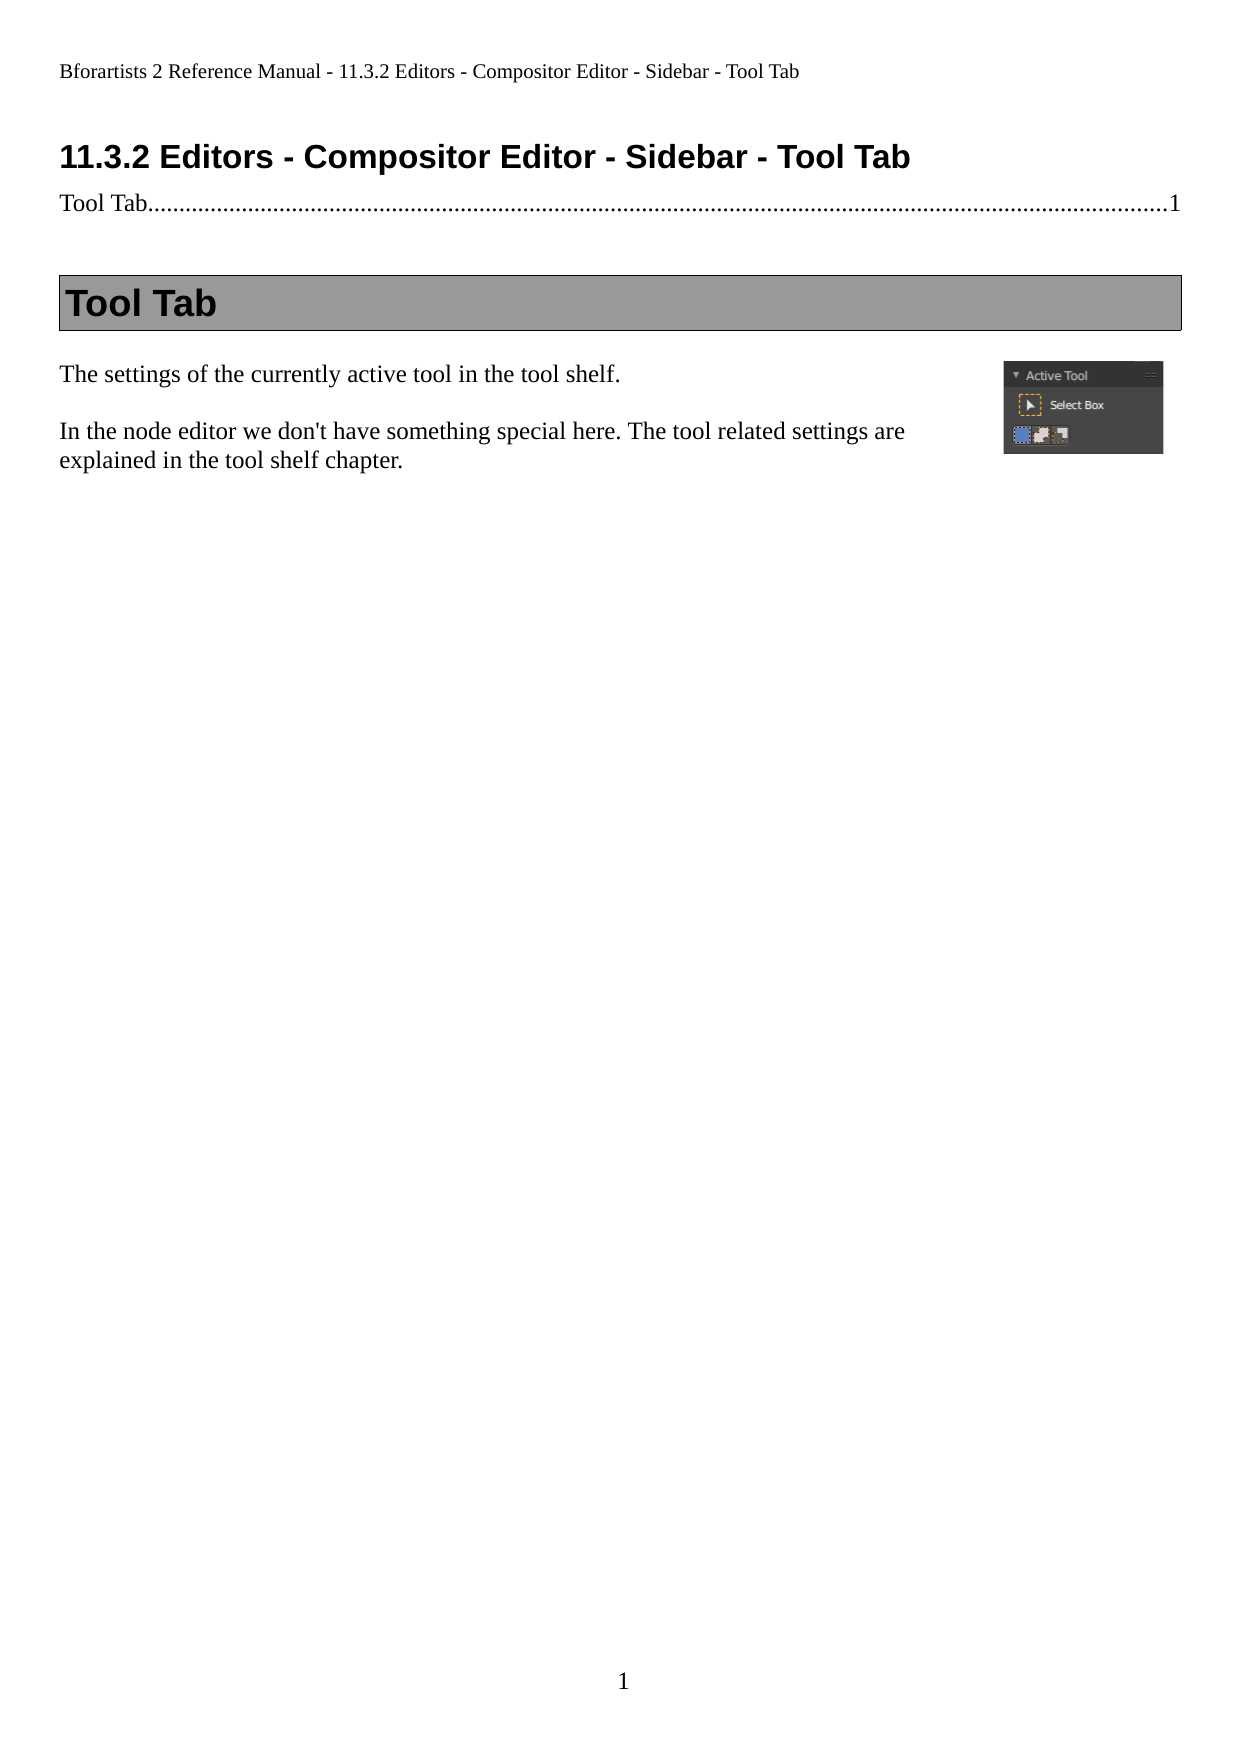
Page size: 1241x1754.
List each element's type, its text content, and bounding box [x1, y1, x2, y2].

text In the node editor we don't have something special here. The tool related settings are explained in the tool shelf chapter. [59, 416, 1181, 474]
table_header Tool Tab [60, 276, 1181, 330]
picture [1003, 361, 1164, 454]
text Tool Tab 1 [59, 188, 1181, 217]
text The settings of the currently active tool in the tool shelf. [59, 359, 1181, 388]
subtitle 11.3.2 Editors - Compositor Editor - Sidebar - Tool Tab [59, 138, 1181, 176]
